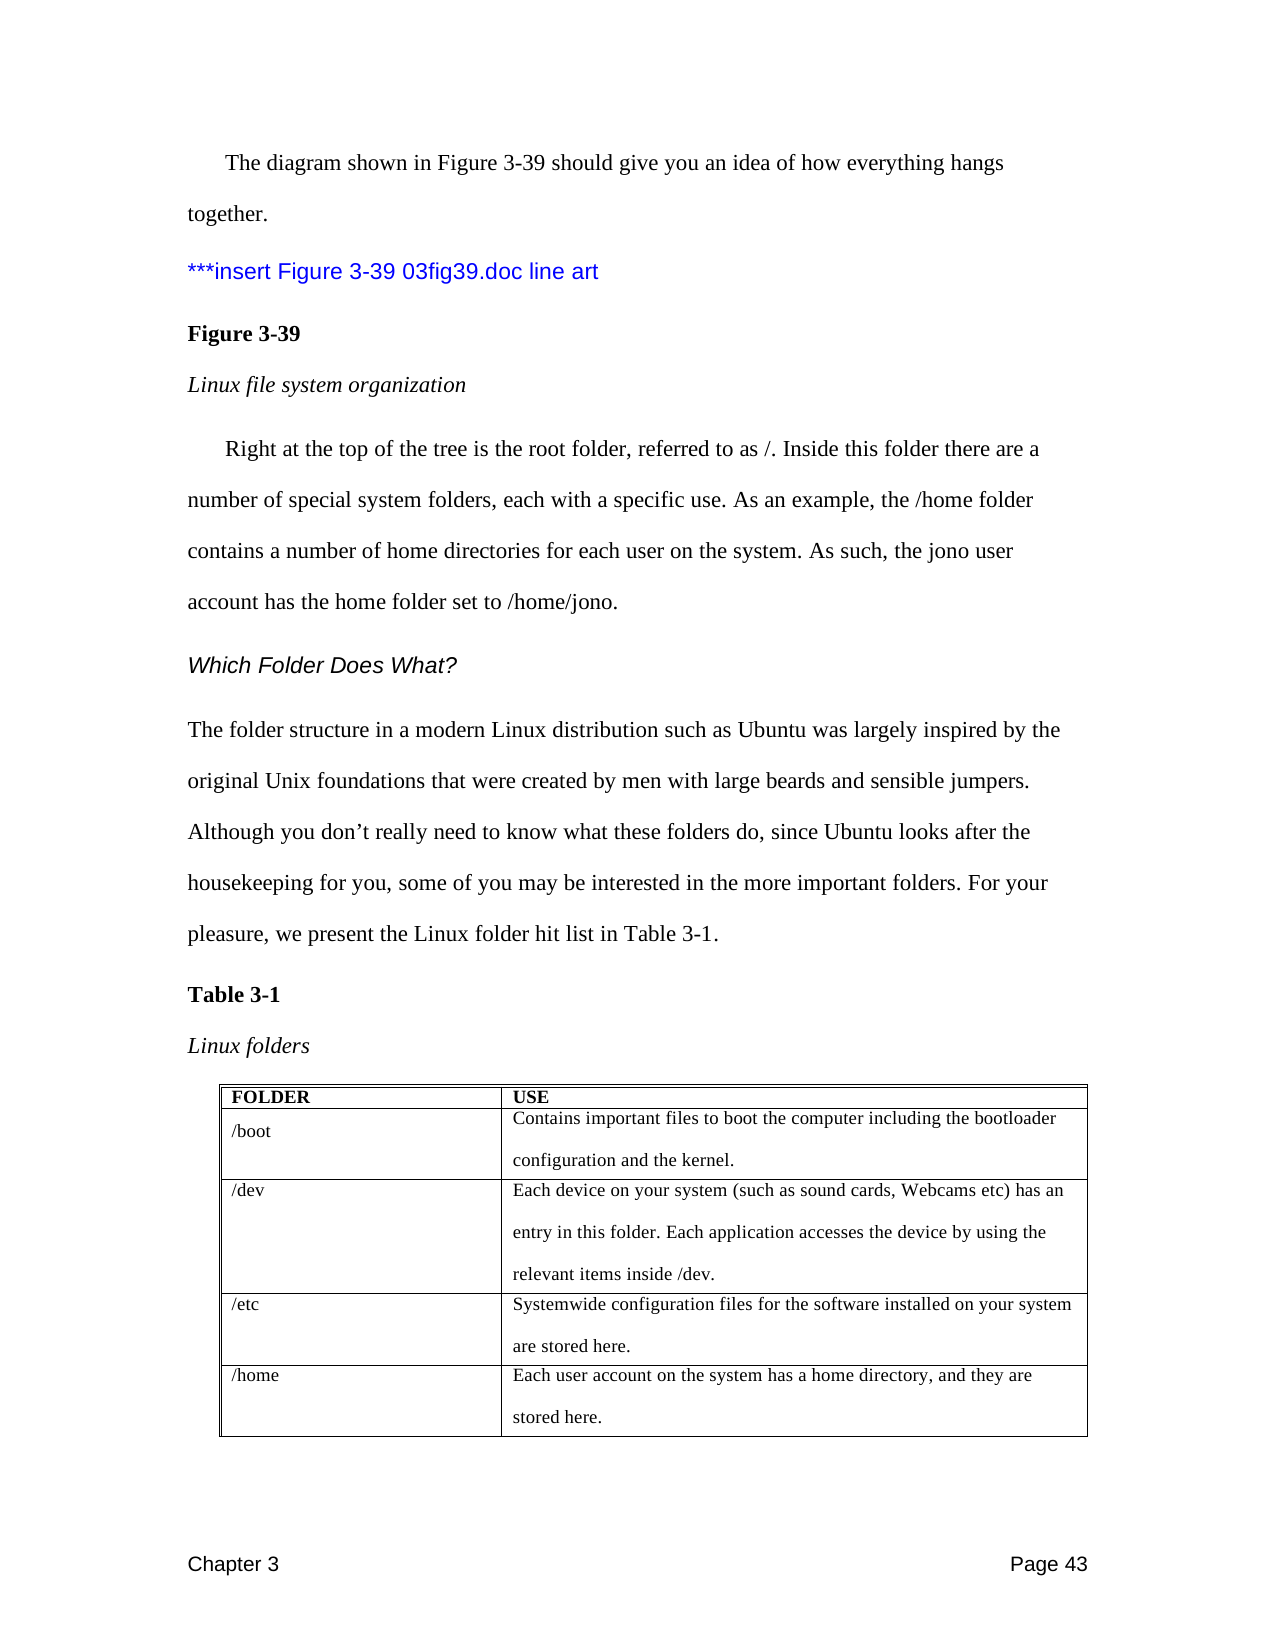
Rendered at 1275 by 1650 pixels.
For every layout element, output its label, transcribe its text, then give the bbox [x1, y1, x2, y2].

table_header USE [502, 1088, 1087, 1108]
table_cell /etc [222, 1294, 501, 1364]
table_cell Contains important files to boot the computer including the bootloader configuration and the kernel. [502, 1109, 1087, 1179]
text Figure 3-39 [187, 321, 1087, 346]
table_cell /dev [222, 1180, 501, 1293]
table_cell Each user account on the system has a home directory, and they are stored here. [502, 1366, 1087, 1436]
text ***insert Figure 3-39 03fig39.doc line art [187, 258, 1087, 284]
text Which Folder Does What? [187, 652, 1087, 678]
text Table 3-1 [187, 982, 1087, 1008]
table_cell /boot [222, 1109, 501, 1179]
table_cell /home [222, 1366, 501, 1436]
text Right at the top of the tree is the root folder, referred to as /. Inside this folder there are a number of special system folders, each with a specific use. As an example, the /home folder contains a number of home directories for each user on the system. As such, the jono user account has the home folder set to /home/jono. [187, 435, 1087, 614]
table_cell Systemwide configuration files for the software installed on your system are stored here. [502, 1294, 1087, 1364]
text Linux file system organization [187, 372, 1087, 397]
table_cell Each device on your system (such as sound cards, Webcams etc) has an entry in this folder. Each application accesses the device by using the relevant items inside /dev. [502, 1180, 1087, 1293]
text The folder structure in a modern Linux distribution such as Ubuntu was largely inspired by the original Unix foundations that were created by men with large beards and sensible jumpers. Although you don’t really need to know what these folders do, since Ubuntu looks after the housekeeping for you, some of you may be interested in the more important folders. For your pleasure, we present the Linux folder hit list in Table 3-1. [187, 717, 1087, 946]
text Linux folders [187, 1033, 1087, 1059]
table_header FOLDER [222, 1088, 501, 1108]
text The diagram shown in Figure 3-39 should give you an idea of how everything hangs together. [187, 150, 1087, 227]
